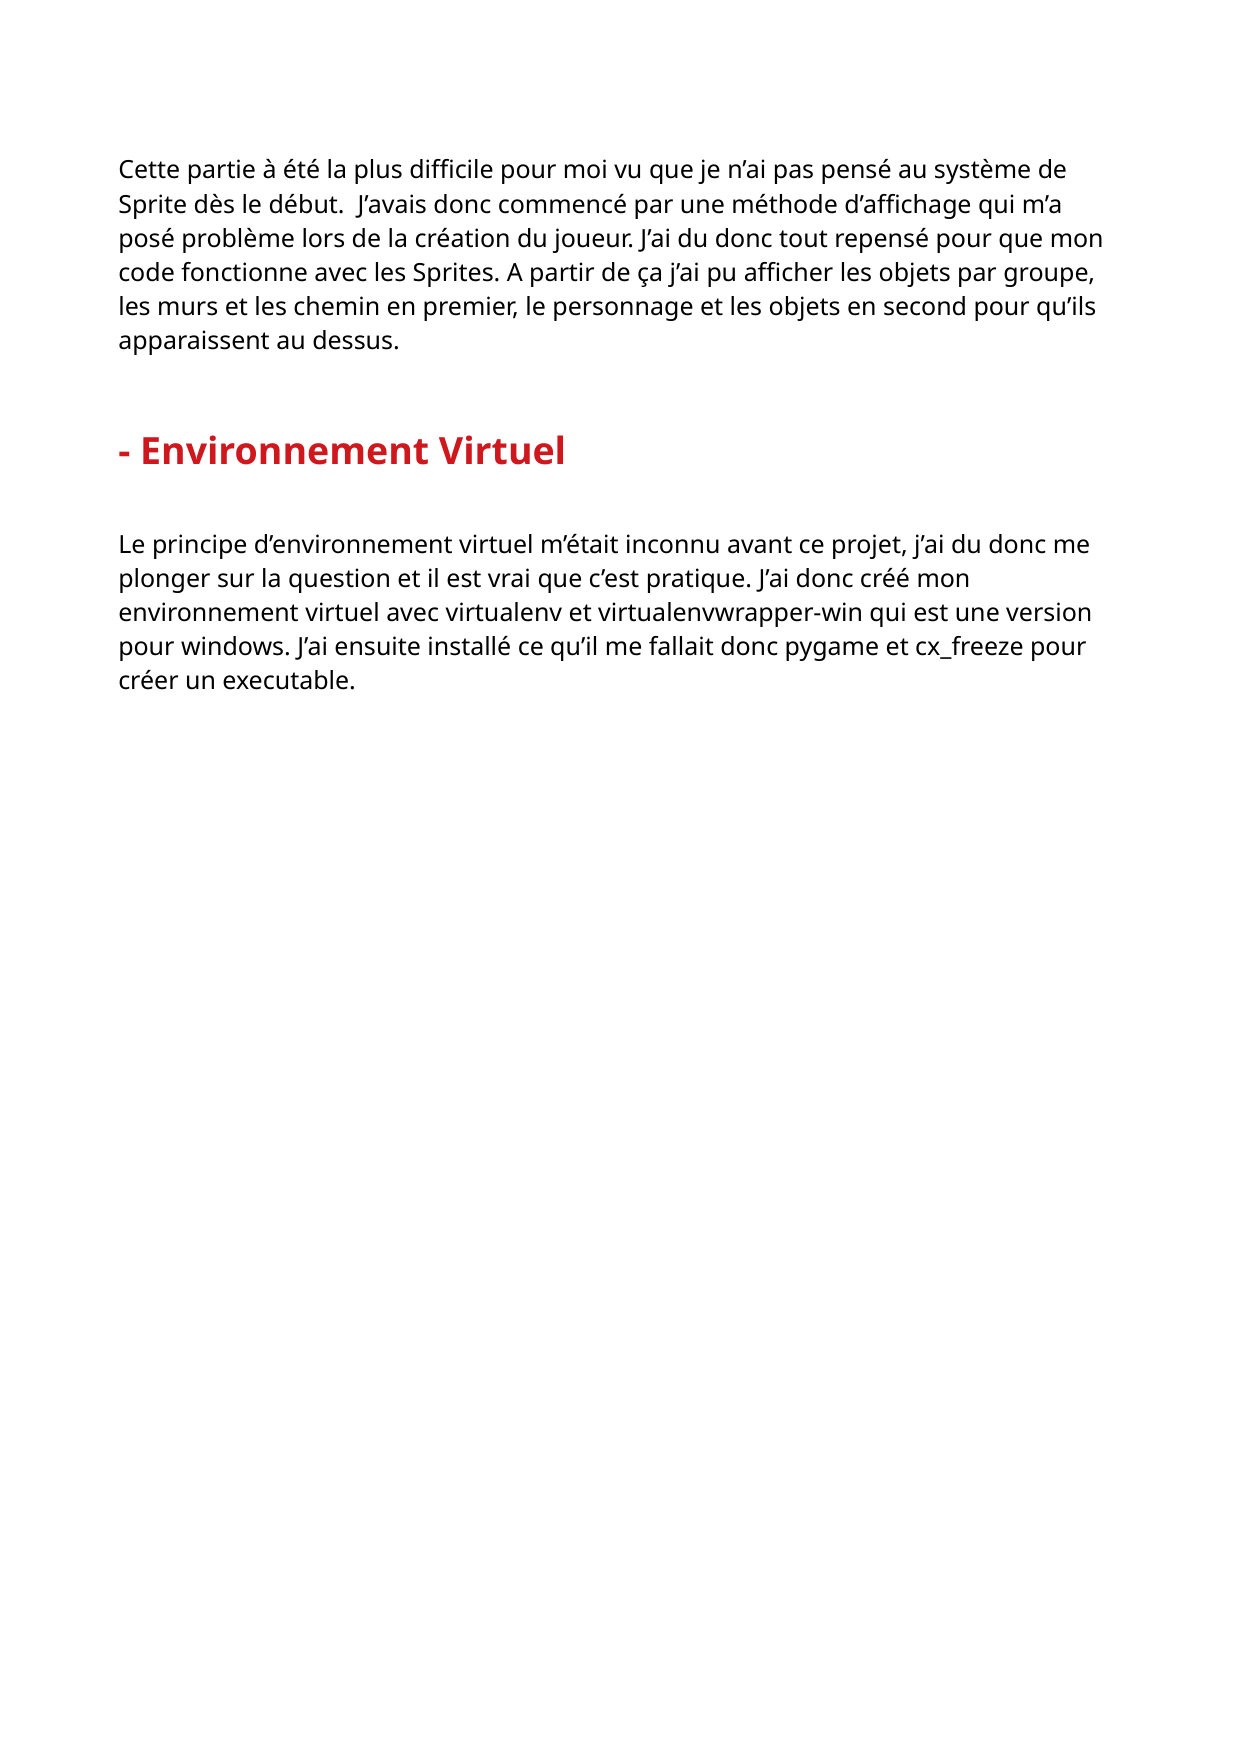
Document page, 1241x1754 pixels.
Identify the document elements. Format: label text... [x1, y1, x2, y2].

text - Environnement Virtuel [118, 425, 1122, 476]
text Cette partie à été la plus difficile pour moi vu que je n’ai pas pensé au système de Sprite dès le début. J’avais donc commencé par une méthode d’affichage qui m’a posé problème lors de la création du joueur. J’ai du donc tout repensé pour que mon code fonctionne avec les Sprites. A partir de ça j’ai pu afficher les objets par groupe, les murs et les chemin en premier, le personnage et les objets en second pour qu’ils apparaissent au dessus. [118, 152, 1122, 357]
text Le principe d’environnement virtuel m’était inconnu avant ce projet, j’ai du donc me plonger sur la question et il est vrai que c’est pratique. J’ai donc créé mon environnement virtuel avec virtualenv et virtualenvwrapper-win qui est une version pour windows. J’ai ensuite installé ce qu’il me fallait donc pygame et cx_freeze pour créer un executable. [118, 527, 1122, 697]
